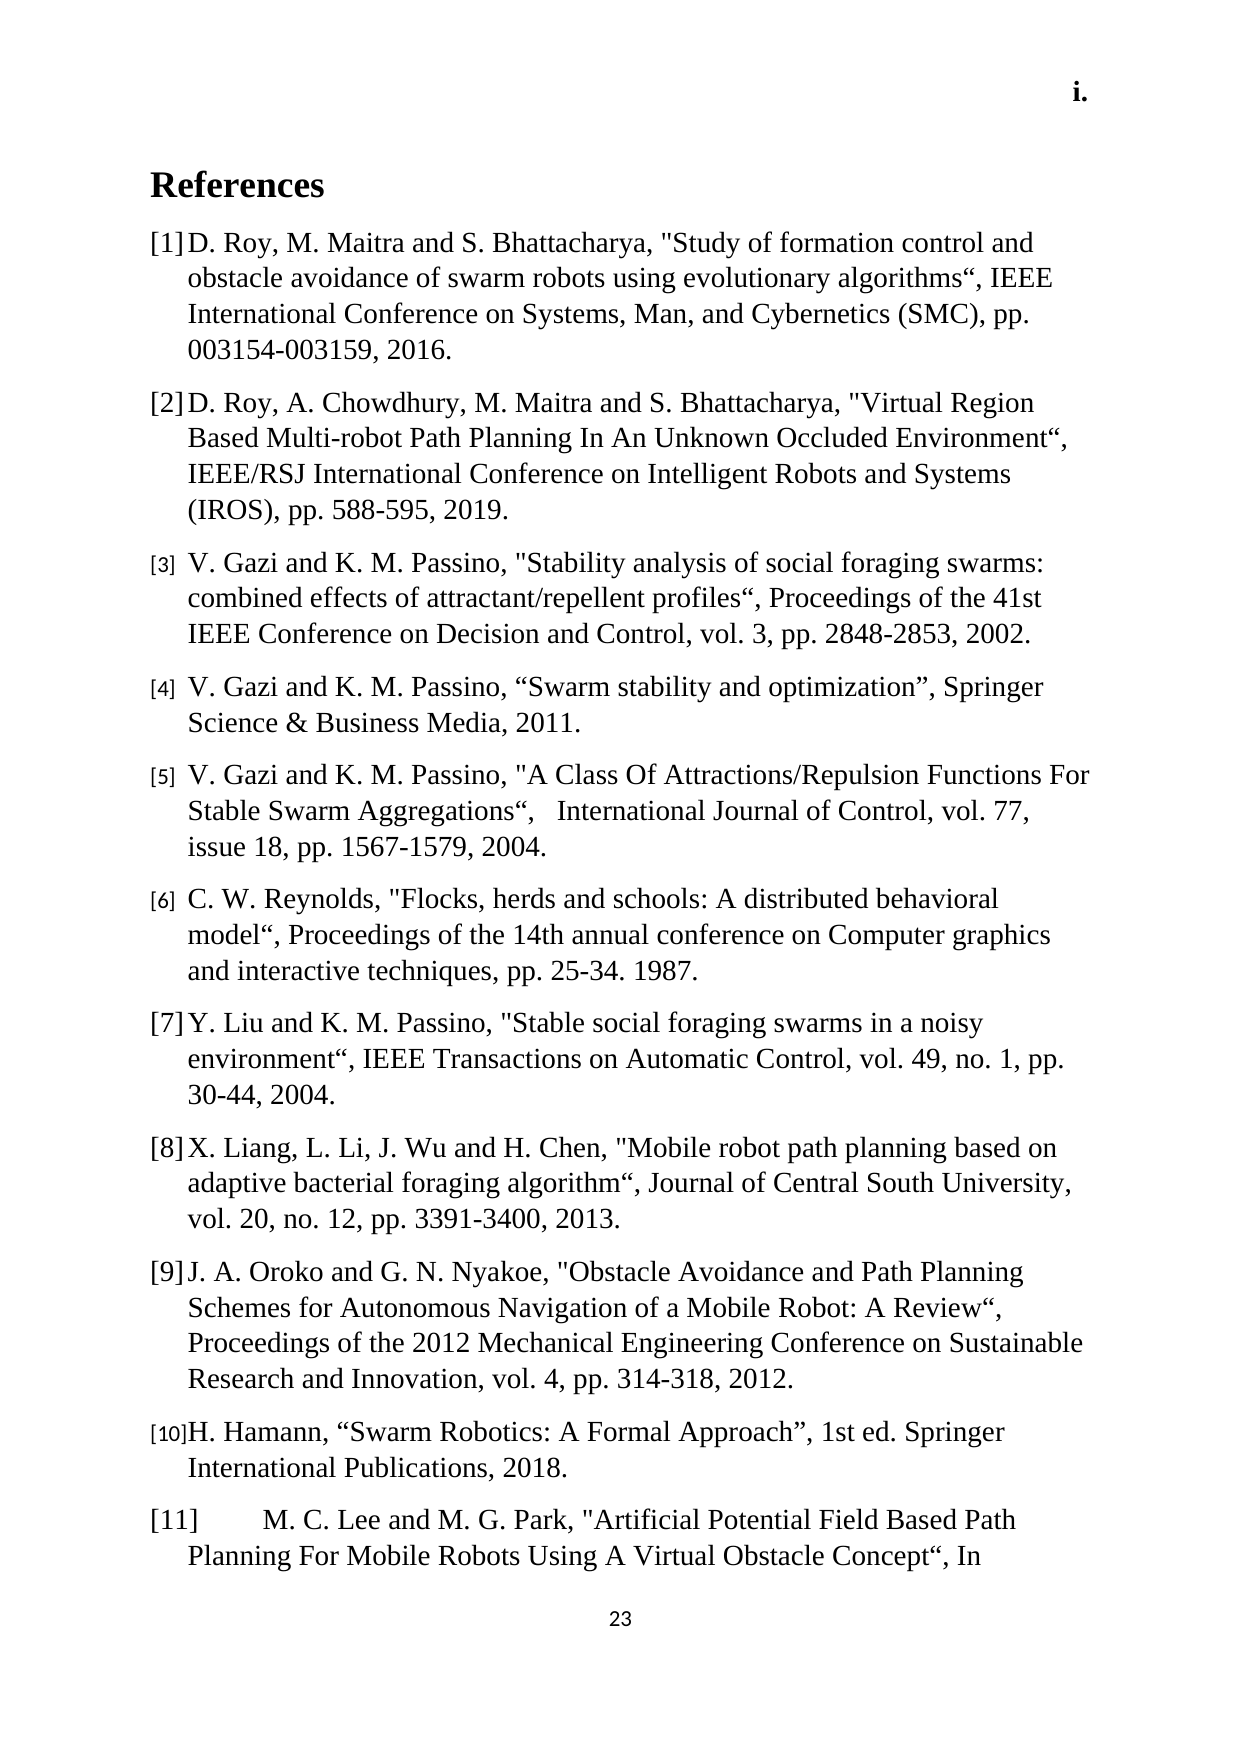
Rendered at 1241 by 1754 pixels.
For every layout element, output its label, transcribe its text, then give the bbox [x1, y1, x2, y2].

list X. Liang, L. Li, J. Wu and H. Chen, "Mobile robot path planning based on adaptive bacterial foraging algorithm“, Journal of Central South University, vol. 20, no. 12, pp. 3391-3400, 2013. [150, 1130, 1090, 1235]
list Y. Liu and K. M. Passino, "Stable social foraging swarms in a noisy environment“, IEEE Transactions on Automatic Control, vol. 49, no. 1, pp. 30-44, 2004. [150, 1006, 1090, 1111]
list H. Hamann, “Swarm Robotics: A Formal Approach”, 1st ed. Springer International Publications, 2018. [150, 1414, 1090, 1483]
list J. A. Oroko and G. N. Nyakoe, "Obstacle Avoidance and Path Planning Schemes for Autonomous Navigation of a Mobile Robot: A Review“, Proceedings of the 2012 Mechanical Engineering Conference on Sustainable Research and Innovation, vol. 4, pp. 314-318, 2012. [150, 1254, 1090, 1395]
list V. Gazi and K. M. Passino, "Stability analysis of social foraging swarms: combined effects of attractant/repellent profiles“, Proceedings of the 41st IEEE Conference on Decision and Control, vol. 3, pp. 2848-2853, 2002. [150, 545, 1090, 650]
list V. Gazi and K. M. Passino, “Swarm stability and optimization”, Springer Science & Business Media, 2011. [150, 669, 1090, 738]
text References [150, 162, 1090, 205]
list V. Gazi and K. M. Passino, "A Class Of Attractions/Repulsion Functions For Stable Swarm Aggregations“, International Journal of Control, vol. 77, issue 18, pp. 1567-1579, 2004. [150, 757, 1090, 862]
list D. Roy, M. Maitra and S. Bhattacharya, "Study of formation control and obstacle avoidance of swarm robots using evolutionary algorithms“, IEEE International Conference on Systems, Man, and Cybernetics (SMC), pp. 003154-003159, 2016. [150, 225, 1090, 366]
list M. C. Lee and M. G. Park, "Artificial Potential Field Based Path Planning For Mobile Robots Using A Virtual Obstacle Concept“, In [150, 1502, 1090, 1572]
list D. Roy, A. Chowdhury, M. Maitra and S. Bhattacharya, "Virtual Region Based Multi-robot Path Planning In An Unknown Occluded Environment“, IEEE/RSJ International Conference on Intelligent Robots and Systems (IROS), pp. 588-595, 2019. [150, 385, 1090, 526]
list C. W. Reynolds, "Flocks, herds and schools: A distributed behavioral model“, Proceedings of the 14th annual conference on Computer graphics and interactive techniques, pp. 25-34. 1987. [150, 881, 1090, 987]
